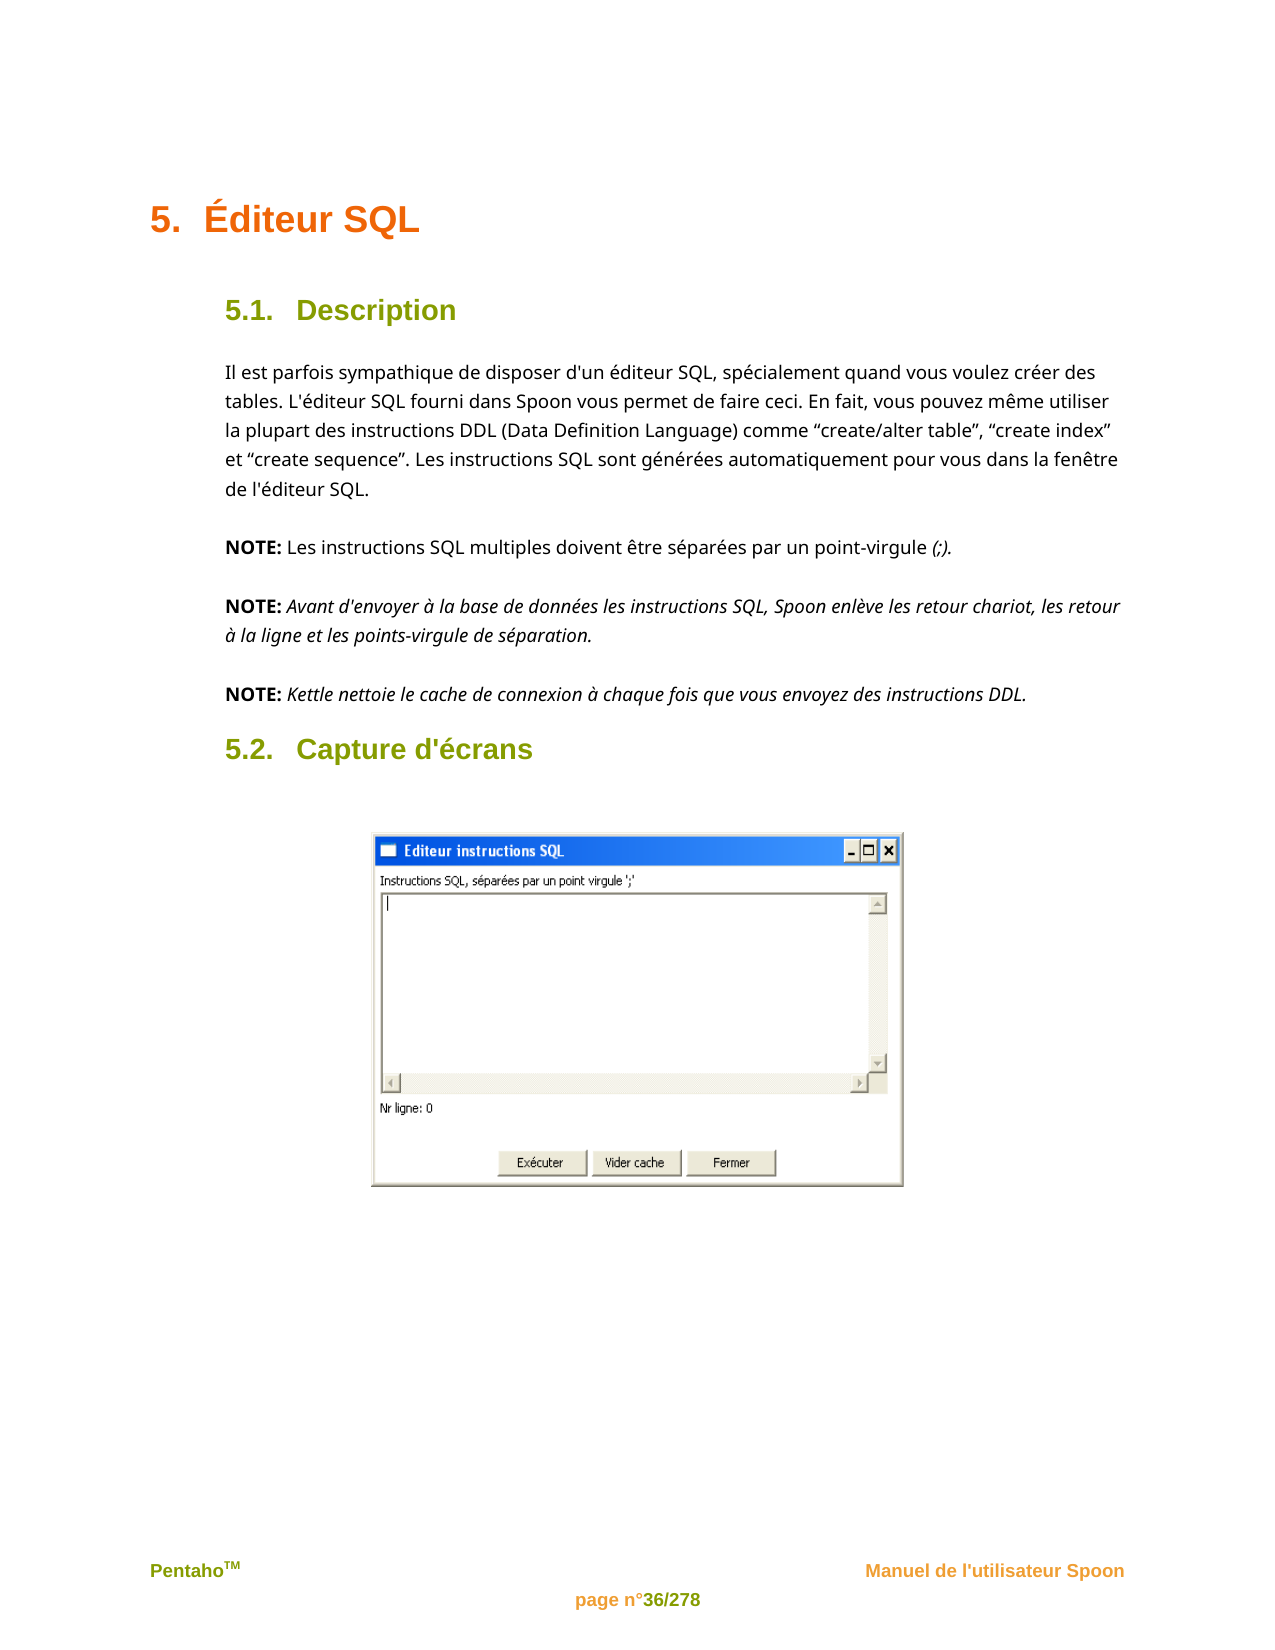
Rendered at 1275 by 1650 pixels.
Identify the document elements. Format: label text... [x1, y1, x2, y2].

subtitle Capture d'écrans [225, 736, 1125, 766]
subtitle Éditeur SQL [150, 209, 383, 238]
picture [371, 832, 904, 1187]
text NOTE: Kettle nettoie le cache de connexion à chaque fois que vous envoyez des instructions DDL. [225, 678, 1125, 707]
subtitle Éditeur SQL [375, 210, 390, 228]
text NOTE: Avant d'envoyer à la base de données les instructions SQL, Spoon enlève les retour chariot, les retour à la ligne et les points-virgule de séparation. [225, 590, 1125, 648]
subtitle Description [225, 297, 1125, 326]
text Il est parfois sympathique de disposer d'un éditeur SQL, spécialement quand vous voulez créer des tables. L'éditeur SQL fourni dans Spoon vous permet de faire ceci. En fait, vous pouvez même utiliser la plupart des instructions DDL (Data Definition Language) comme “create/alter table”, “create index” et “create sequence”. Les instructions SQL sont générées automatiquement pour vous dans la fenêtre de l'éditeur SQL. [225, 356, 1125, 502]
subtitle Éditeur SQL [386, 209, 1125, 238]
text NOTE: Les instructions SQL multiples doivent être séparées par un point-virgule (;). [225, 531, 1125, 560]
